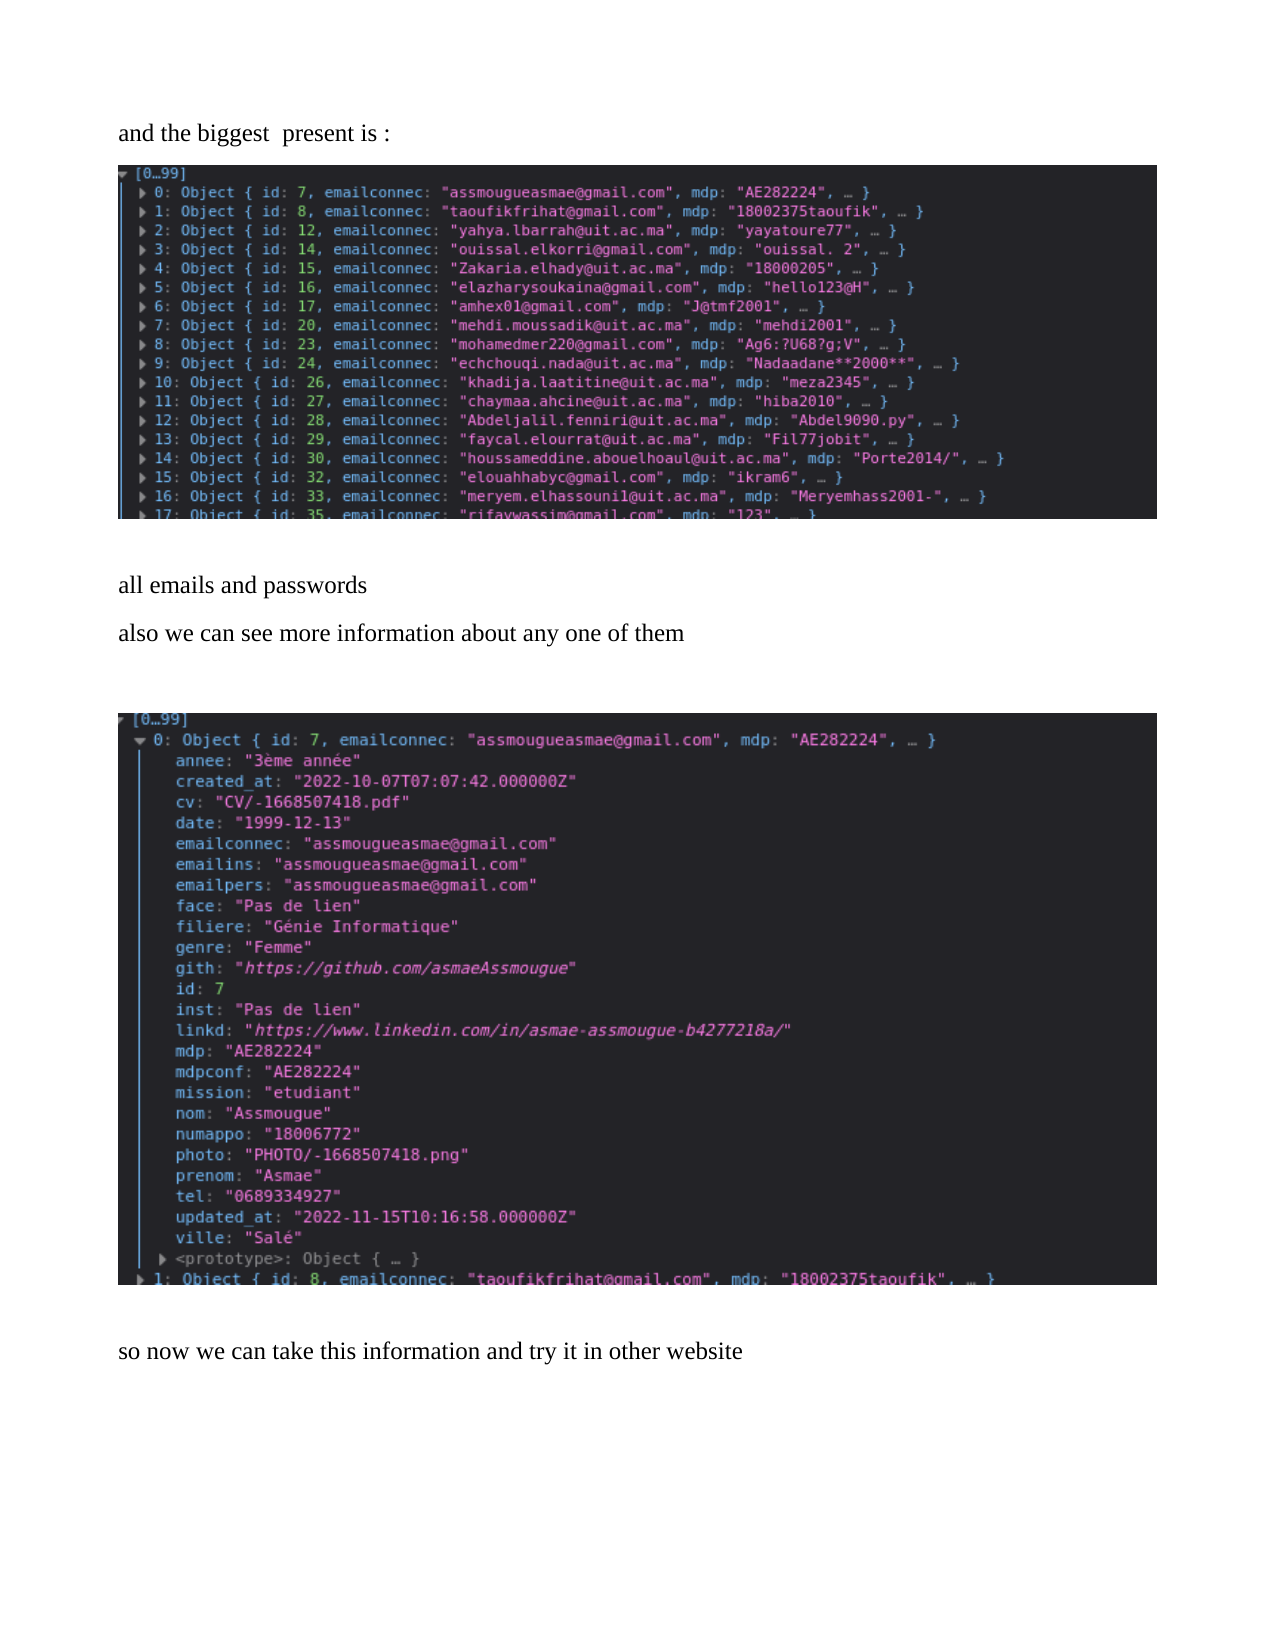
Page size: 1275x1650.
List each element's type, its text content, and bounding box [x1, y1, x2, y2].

text so now we can take this information and try it in other website [118, 1336, 1157, 1365]
text also we can see more information about any one of them [118, 618, 1157, 647]
text all emails and passwords [118, 571, 1157, 599]
picture [118, 713, 1157, 1285]
picture [118, 165, 1157, 519]
text and the biggest present is : [118, 118, 1157, 147]
